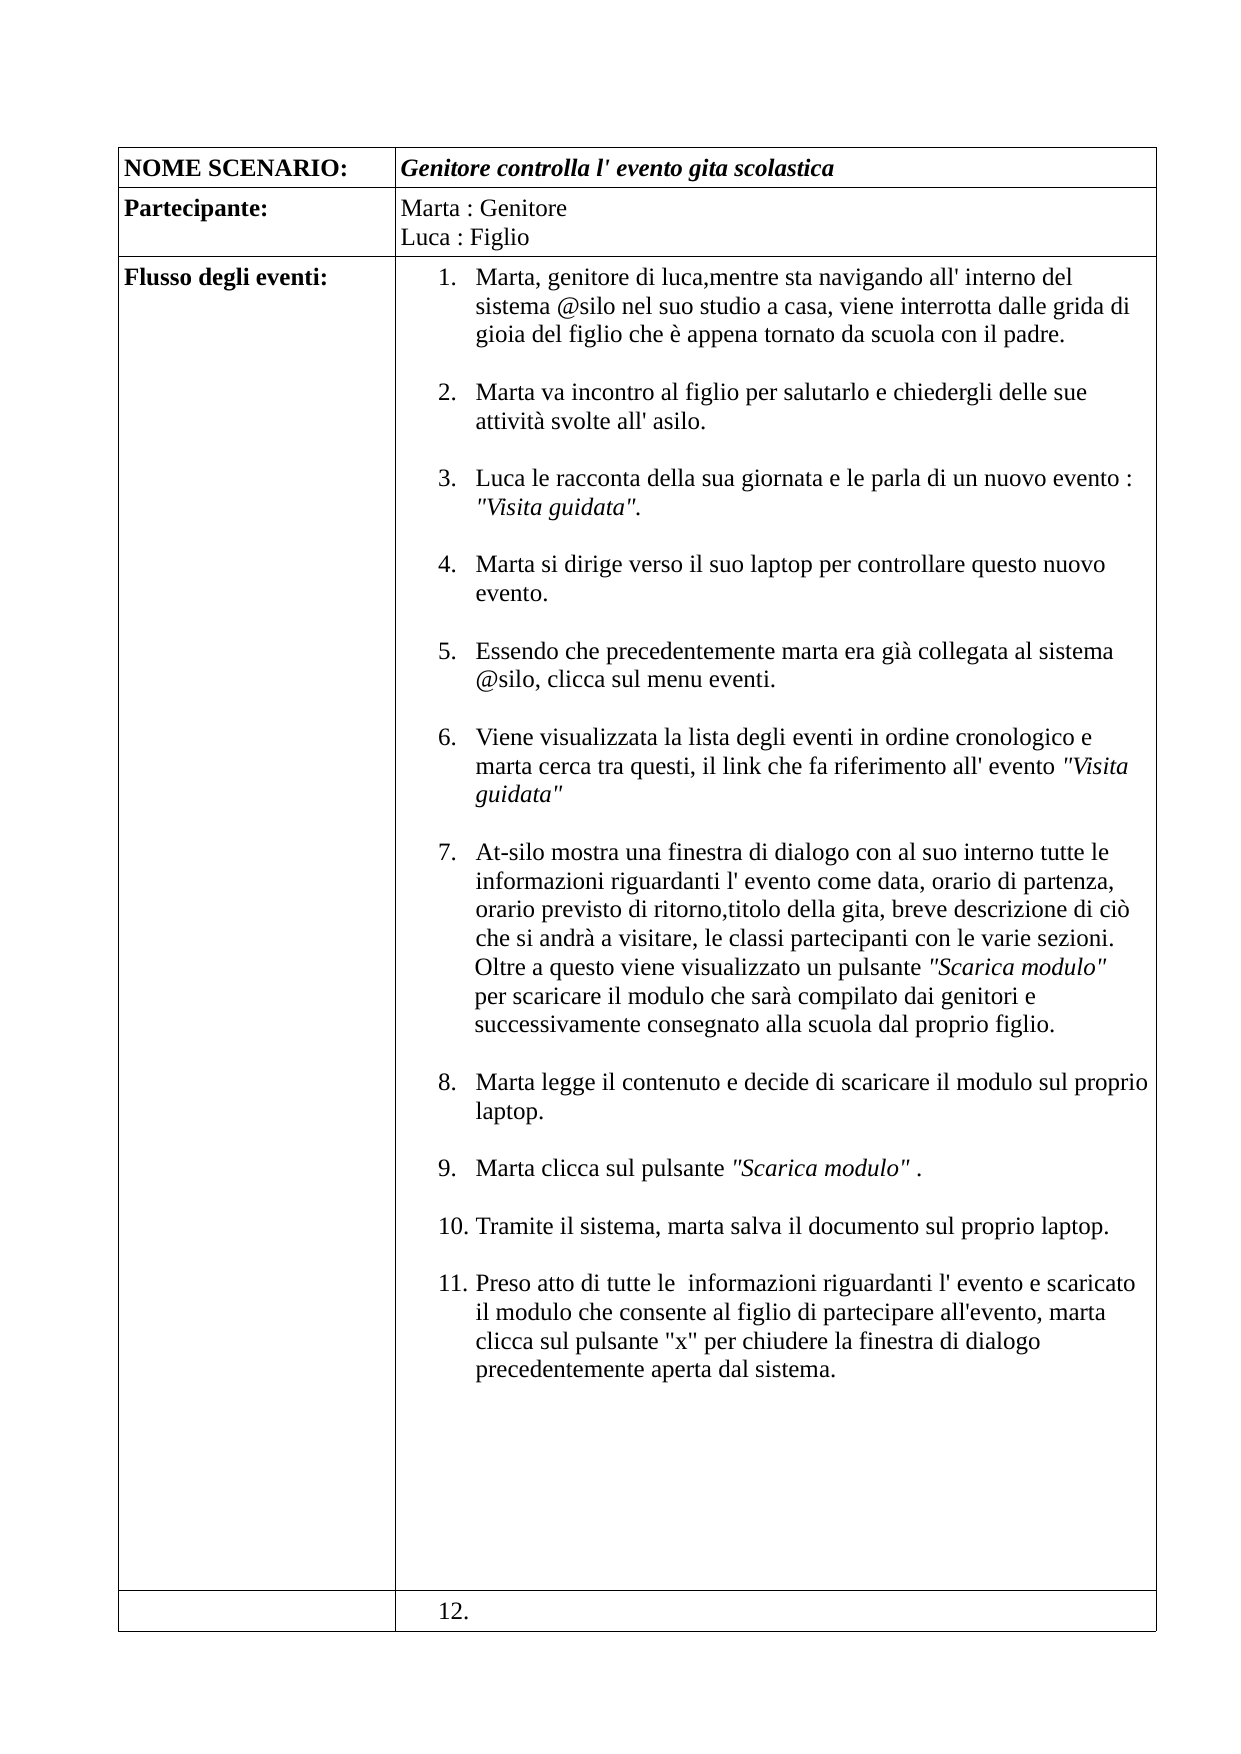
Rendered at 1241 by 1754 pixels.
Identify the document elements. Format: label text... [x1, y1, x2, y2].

table_cell Marta, genitore di luca,mentre sta navigando all' interno del sistema @silo nel suo studio a casa, viene interrotta dalle grida di gioia del figlio che è appena tornato da scuola con il padre. Marta va incontro al figlio per salutarlo e chiedergli delle sue attività svolte all' asilo. Luca le racconta della sua giornata e le parla di un nuovo evento : "Visita guidata". Marta si dirige verso il suo laptop per controllare questo nuovo evento. Essendo che precedentemente marta era già collegata al sistema @silo, clicca sul menu eventi. Viene visualizzata la lista degli eventi in ordine cronologico e marta cerca tra questi, il link che fa riferimento all' evento "Visita guidata" At-silo mostra una finestra di dialogo con al suo interno tutte le informazioni riguardanti l' evento come data, orario di partenza, orario previsto di ritorno,titolo della gita, breve descrizione di ciò che si andrà a visitare, le classi partecipanti con le varie sezioni. Oltre a questo viene visualizzato un pulsante "Scarica modulo" per scaricare il modulo che sarà compilato dai genitori e successivamente consegnato alla scuola dal proprio figlio. Marta legge il contenuto e decide di scaricare il modulo sul proprio laptop. Marta clicca sul pulsante "Scarica modulo" . Tramite il sistema, marta salva il documento sul proprio laptop. Preso atto di tutte le informazioni riguardanti l' evento e scaricato il modulo che consente al figlio di partecipare all'evento, marta clicca sul pulsante "x" per chiudere la finestra di dialogo precedentemente aperta dal sistema. [396, 257, 1156, 1590]
table_cell [119, 1591, 395, 1631]
table_cell Flusso degli eventi: [119, 257, 395, 1590]
table_cell Marta : Genitore Luca : Figlio [396, 188, 1156, 256]
table_header NOME SCENARIO: [119, 148, 395, 187]
table_cell [396, 1591, 1156, 1631]
table_cell Partecipante: [119, 188, 395, 256]
table_header Genitore controlla l' evento gita scolastica [396, 148, 1156, 187]
